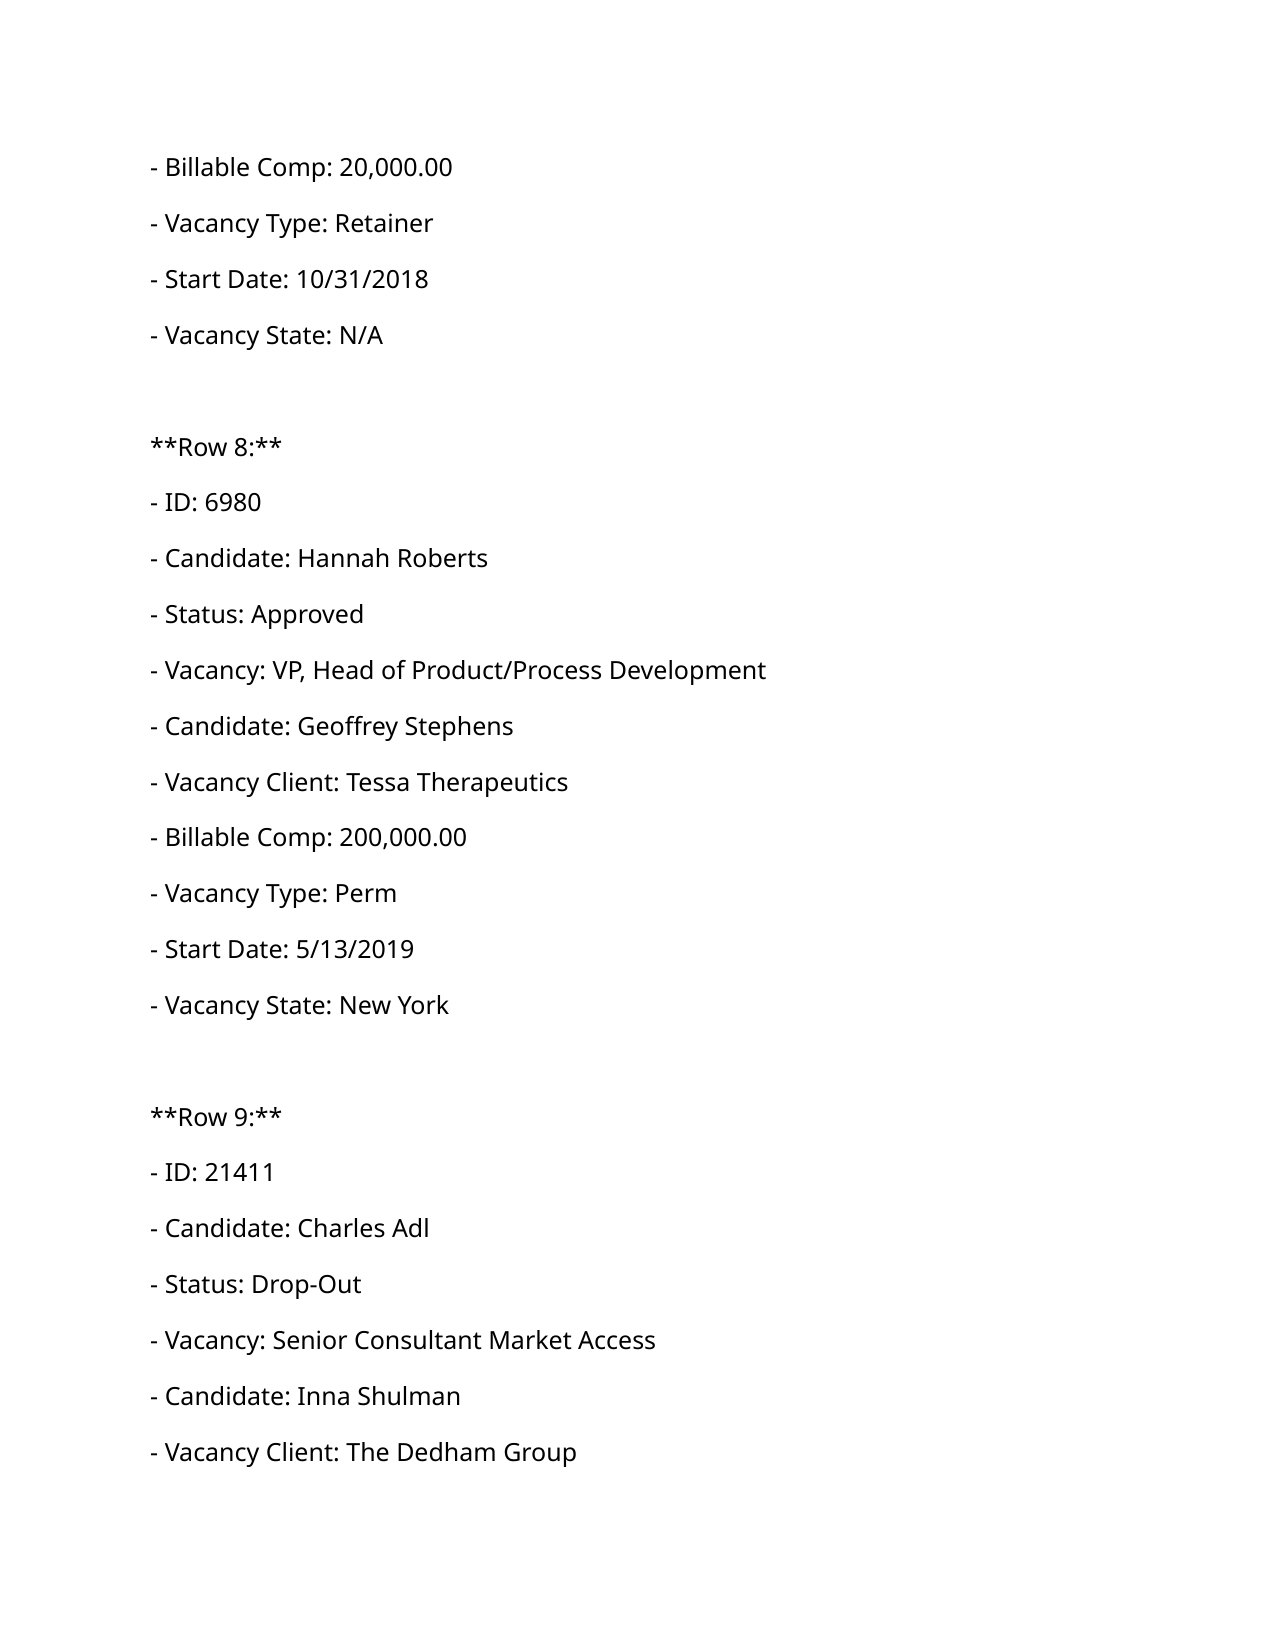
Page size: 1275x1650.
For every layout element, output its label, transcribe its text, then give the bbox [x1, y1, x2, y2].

text - Vacancy: Senior Consultant Market Access [150, 1322, 1125, 1357]
text - Vacancy Client: The Dedham Group [150, 1434, 1125, 1468]
text - Candidate: Charles Adl [150, 1211, 1125, 1245]
text - Billable Comp: 200,000.00 [150, 820, 1125, 854]
text - Vacancy Type: Perm [150, 876, 1125, 910]
text - Vacancy State: N/A [150, 317, 1125, 352]
text - Candidate: Inna Shulman [150, 1378, 1125, 1412]
text - Status: Drop-Out [150, 1267, 1125, 1301]
text - Start Date: 10/31/2018 [150, 262, 1125, 296]
text - Status: Approved [150, 597, 1125, 631]
text - Candidate: Geoffrey Stephens [150, 708, 1125, 742]
text - Start Date: 5/13/2019 [150, 932, 1125, 966]
text - Billable Comp: 20,000.00 [150, 150, 1125, 184]
text - Vacancy: VP, Head of Product/Process Development [150, 652, 1125, 687]
text - Vacancy Client: Tessa Therapeutics [150, 764, 1125, 798]
text **Row 9:** [150, 1099, 1125, 1133]
text - Vacancy State: New York [150, 987, 1125, 1022]
text - Candidate: Hannah Roberts [150, 541, 1125, 575]
text - ID: 21411 [150, 1155, 1125, 1189]
text **Row 8:** [150, 429, 1125, 463]
text - Vacancy Type: Retainer [150, 206, 1125, 240]
text - ID: 6980 [150, 485, 1125, 519]
